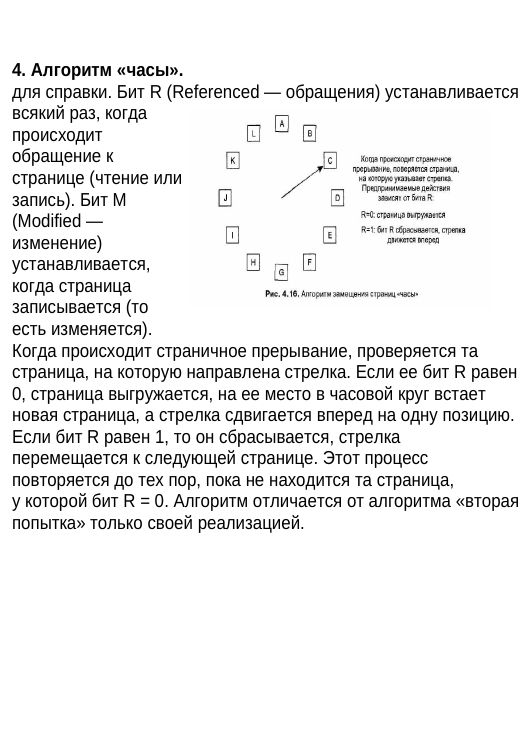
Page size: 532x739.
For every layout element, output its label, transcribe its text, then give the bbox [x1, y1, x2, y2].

text Когда происходит страничное прерывание, проверяется та страница, на кото­рую направлена стрелка. Если ее бит R равен 0, страница выгружается, на ее место в часовой круг встает новая страница, а стрелка сдвигается вперед на одну пози­цию. Если бит R равен 1, то он сбрасывается, стрелка перемещается к следующей странице. Этот процесс повторяется до тех пор, пока не находится та страница, [12, 339, 520, 490]
text у которой бит R = 0. Алгоритм от­личается от алгоритма «вторая попытка» только своей реализацией. [12, 490, 520, 533]
text 4. Алгоритм «часы». [12, 59, 520, 81]
picture [190, 109, 493, 310]
text для справки. Бит R (Referenced — обращения) устанавливается всякий раз, когда происходит обращение к странице (чтение или запись). Бит М (Modified — изменение) устанавливается, когда страница записывается (то есть изменяется). [12, 81, 520, 339]
